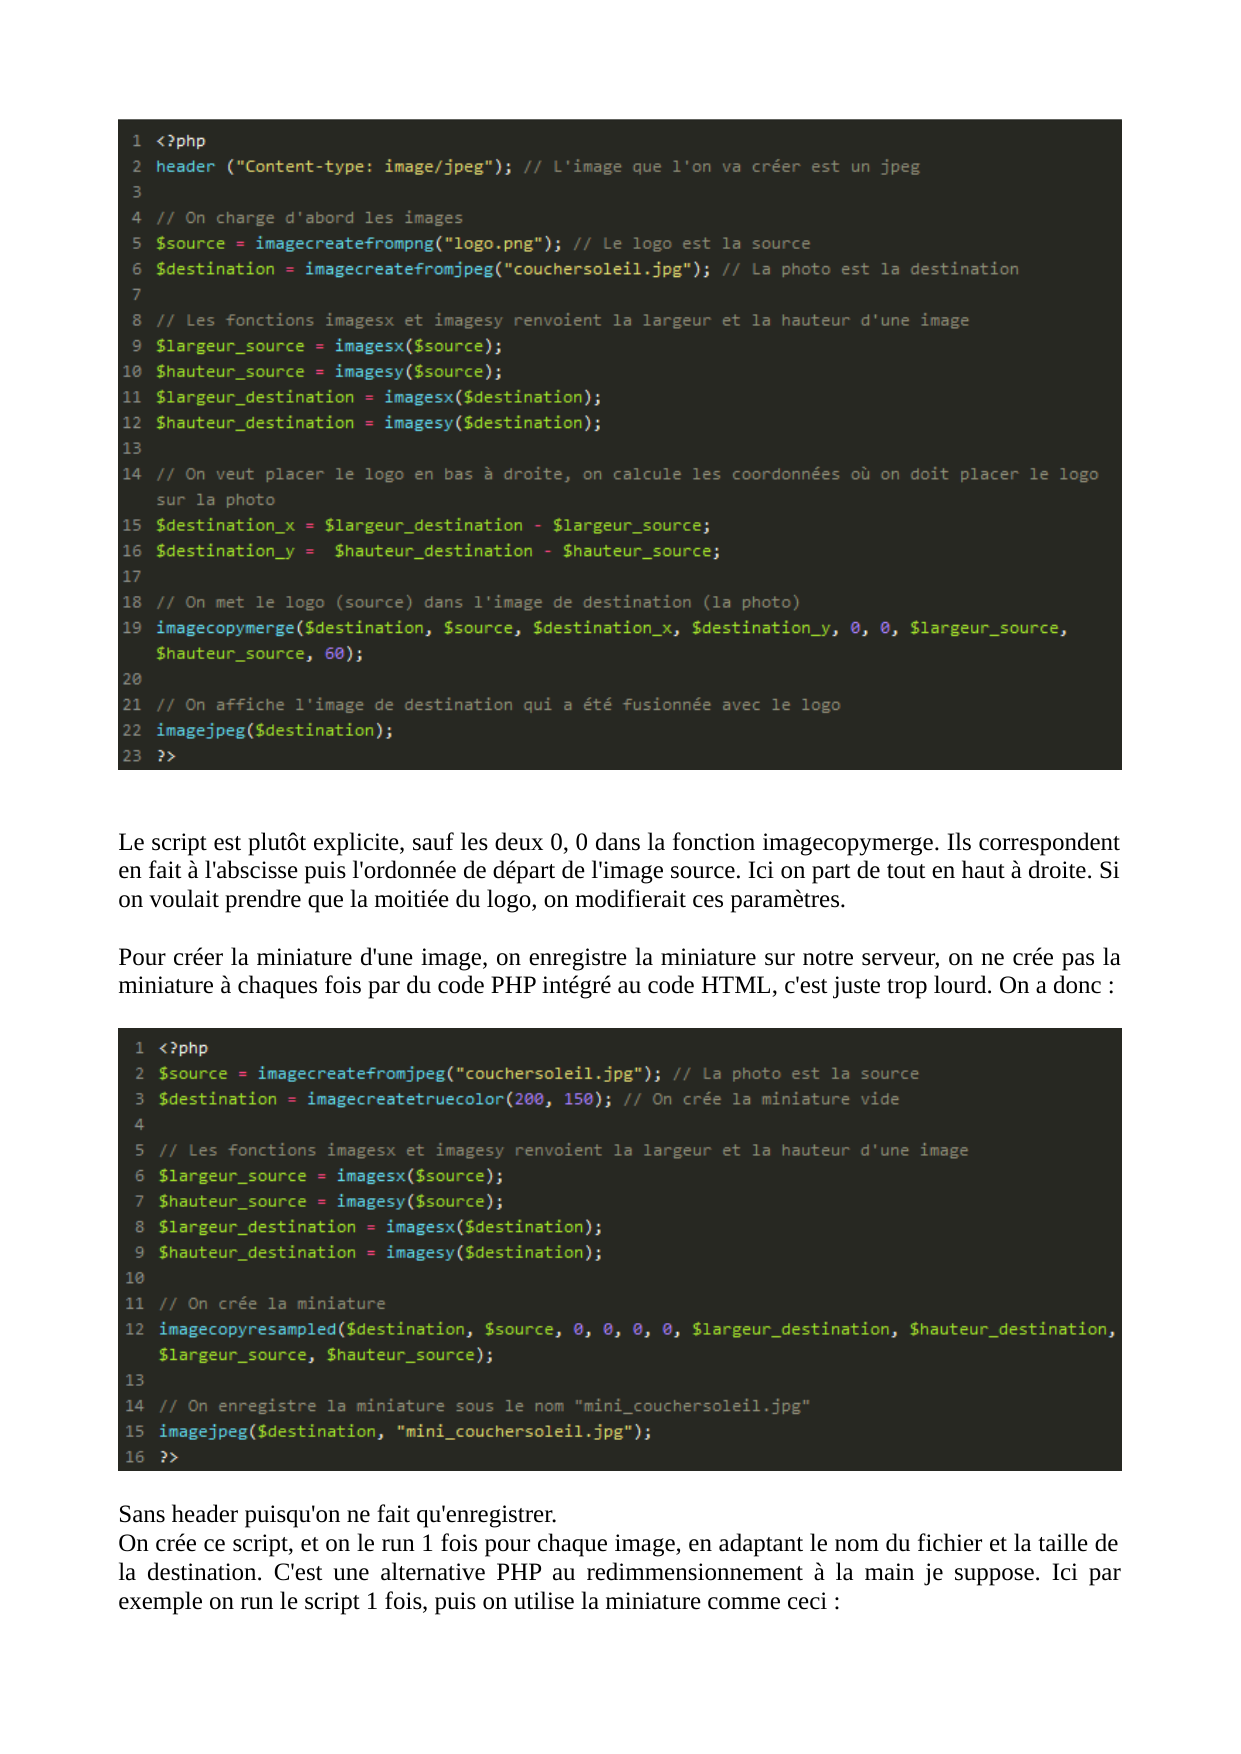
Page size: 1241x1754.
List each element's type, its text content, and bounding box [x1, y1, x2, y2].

text Pour créer la miniature d'une image, on enregistre la miniature sur notre serveur, on ne crée pas la miniature à chaques fois par du code PHP intégré au code HTML, c'est juste trop lourd. On a donc : [118, 942, 1122, 999]
text Le script est plutôt explicite, sauf les deux 0, 0 dans la fonction imagecopymerge. Ils correspondent en fait à l'abscisse puis l'ordonnée de départ de l'image source. Ici on part de tout en haut à droite. Si on voulait prendre que la moitiée du logo, on modifierait ces paramètres. [118, 827, 1122, 913]
text Sans header puisqu'on ne fait qu'enregistrer. [118, 1499, 1122, 1528]
text On crée ce script, et on le run 1 fois pour chaque image, en adaptant le nom du fichier et la taille de la destination. C'est une alternative PHP au redimmensionnement à la main je suppose. Ici par exemple on run le script 1 fois, puis on utilise la miniature comme ceci : [118, 1528, 1122, 1614]
